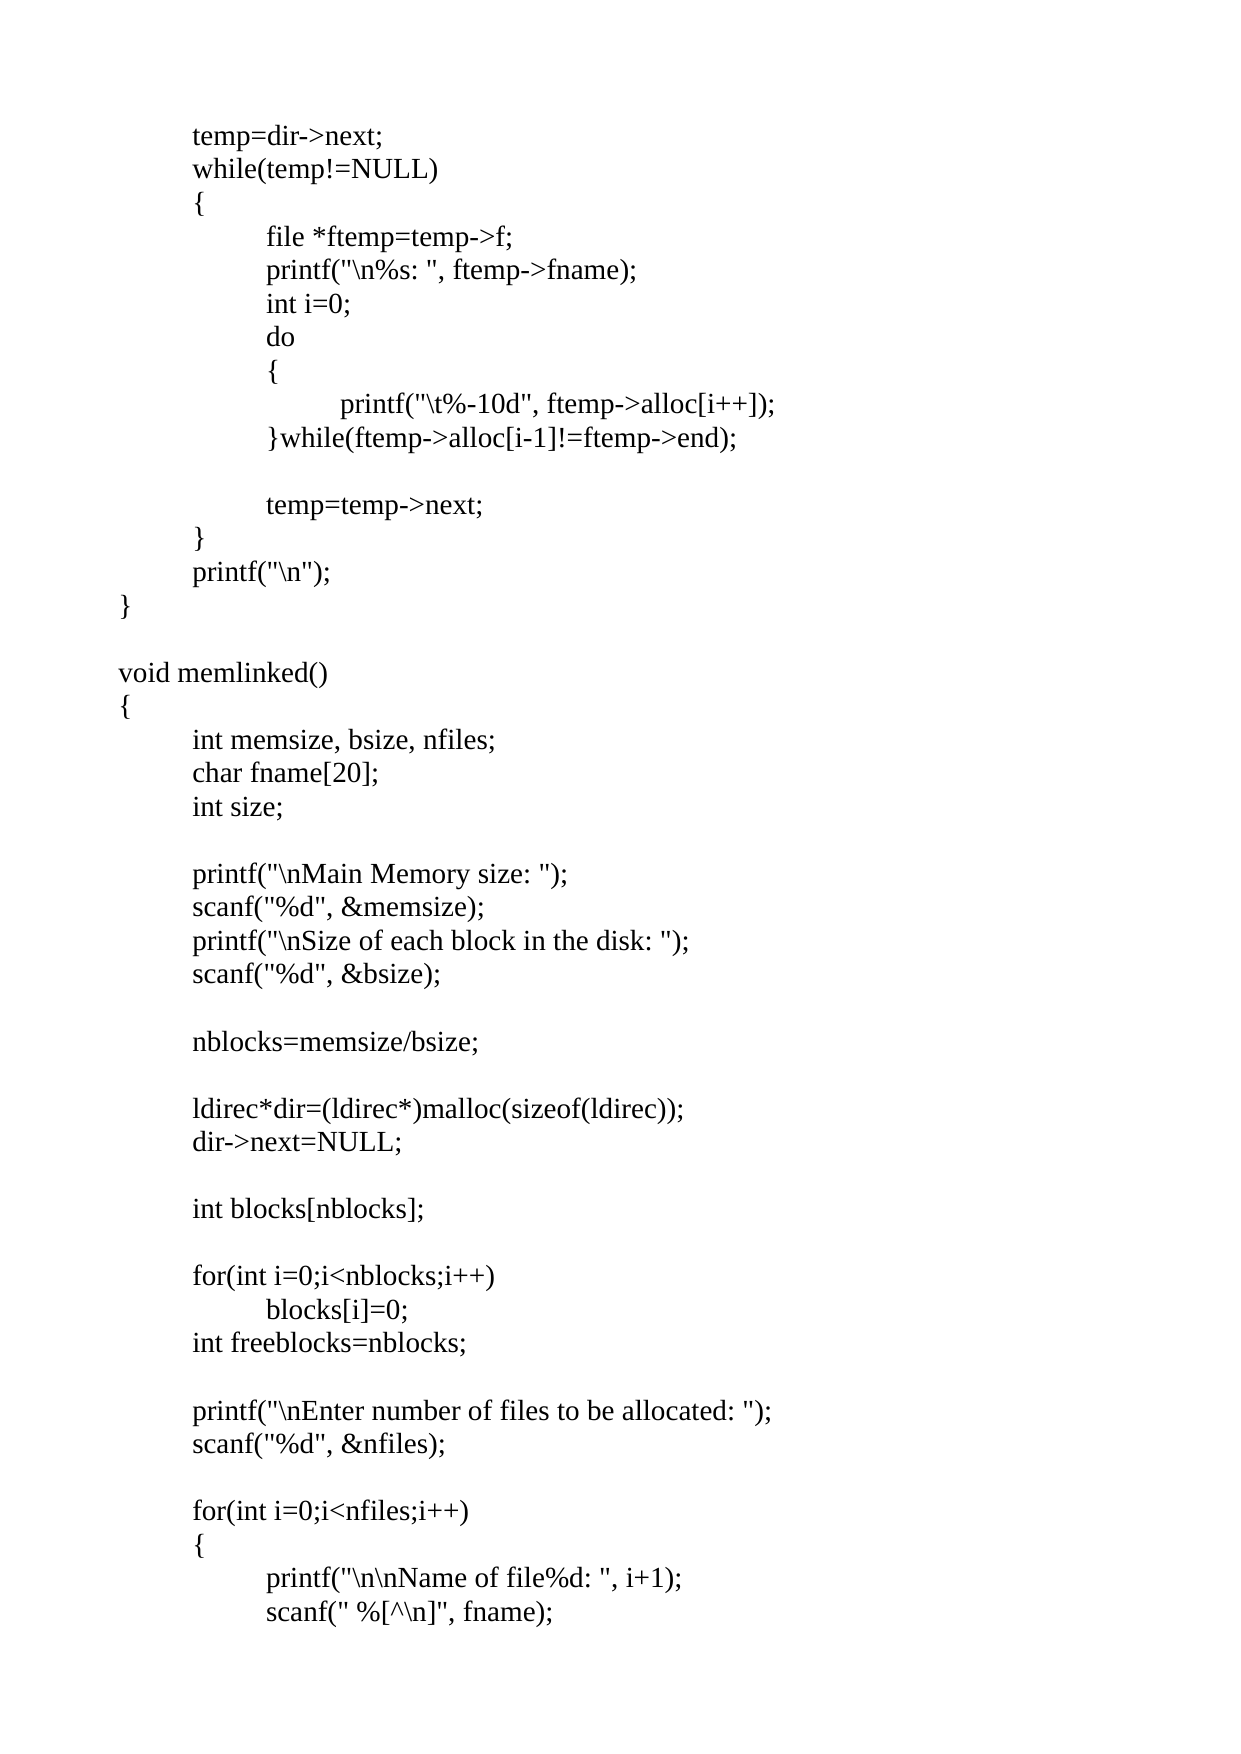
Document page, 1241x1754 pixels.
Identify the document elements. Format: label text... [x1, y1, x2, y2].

text int freeblocks=nblocks; [118, 1326, 1122, 1359]
text scanf("%d", &memsize); [118, 889, 1122, 923]
text printf("\t%-10d", ftemp->alloc[i++]); [118, 386, 1122, 420]
text while(temp!=NULL) [118, 152, 1122, 185]
text int blocks[nblocks]; [118, 1191, 1122, 1225]
text int size; [118, 789, 1122, 822]
text { [118, 1527, 1122, 1560]
text printf("\nMain Memory size: "); [118, 856, 1122, 889]
text }while(ftemp->alloc[i-1]!=ftemp->end); [118, 420, 1122, 453]
text printf("\n"); [118, 554, 1122, 588]
text temp=temp->next; [118, 487, 1122, 521]
text { [118, 185, 1122, 219]
text nblocks=memsize/bsize; [118, 1024, 1122, 1057]
text printf("\nEnter number of files to be allocated: "); [118, 1393, 1122, 1426]
text ldirec*dir=(ldirec*)malloc(sizeof(ldirec)); [118, 1091, 1122, 1124]
text file *ftemp=temp->f; [118, 219, 1122, 252]
text void memlinked() [118, 655, 1122, 688]
text } [118, 521, 1122, 554]
text char fname[20]; [118, 755, 1122, 789]
text printf("\n\nName of file%d: ", i+1); [118, 1560, 1122, 1594]
text blocks[i]=0; [118, 1292, 1122, 1326]
text scanf(" %[^\n]", fname); [118, 1594, 1122, 1627]
text do [118, 319, 1122, 353]
text scanf("%d", &nfiles); [118, 1426, 1122, 1460]
text } [118, 588, 1122, 621]
text int memsize, bsize, nfiles; [118, 722, 1122, 755]
text int i=0; [118, 286, 1122, 319]
text { [118, 688, 1122, 722]
text { [118, 353, 1122, 386]
text dir->next=NULL; [118, 1124, 1122, 1158]
text temp=dir->next; [118, 118, 1122, 152]
text scanf("%d", &bsize); [118, 957, 1122, 990]
text printf("\nSize of each block in the disk: "); [118, 923, 1122, 957]
text for(int i=0;i<nblocks;i++) [118, 1258, 1122, 1292]
text for(int i=0;i<nfiles;i++) [118, 1493, 1122, 1527]
text printf("\n%s: ", ftemp->fname); [118, 252, 1122, 286]
